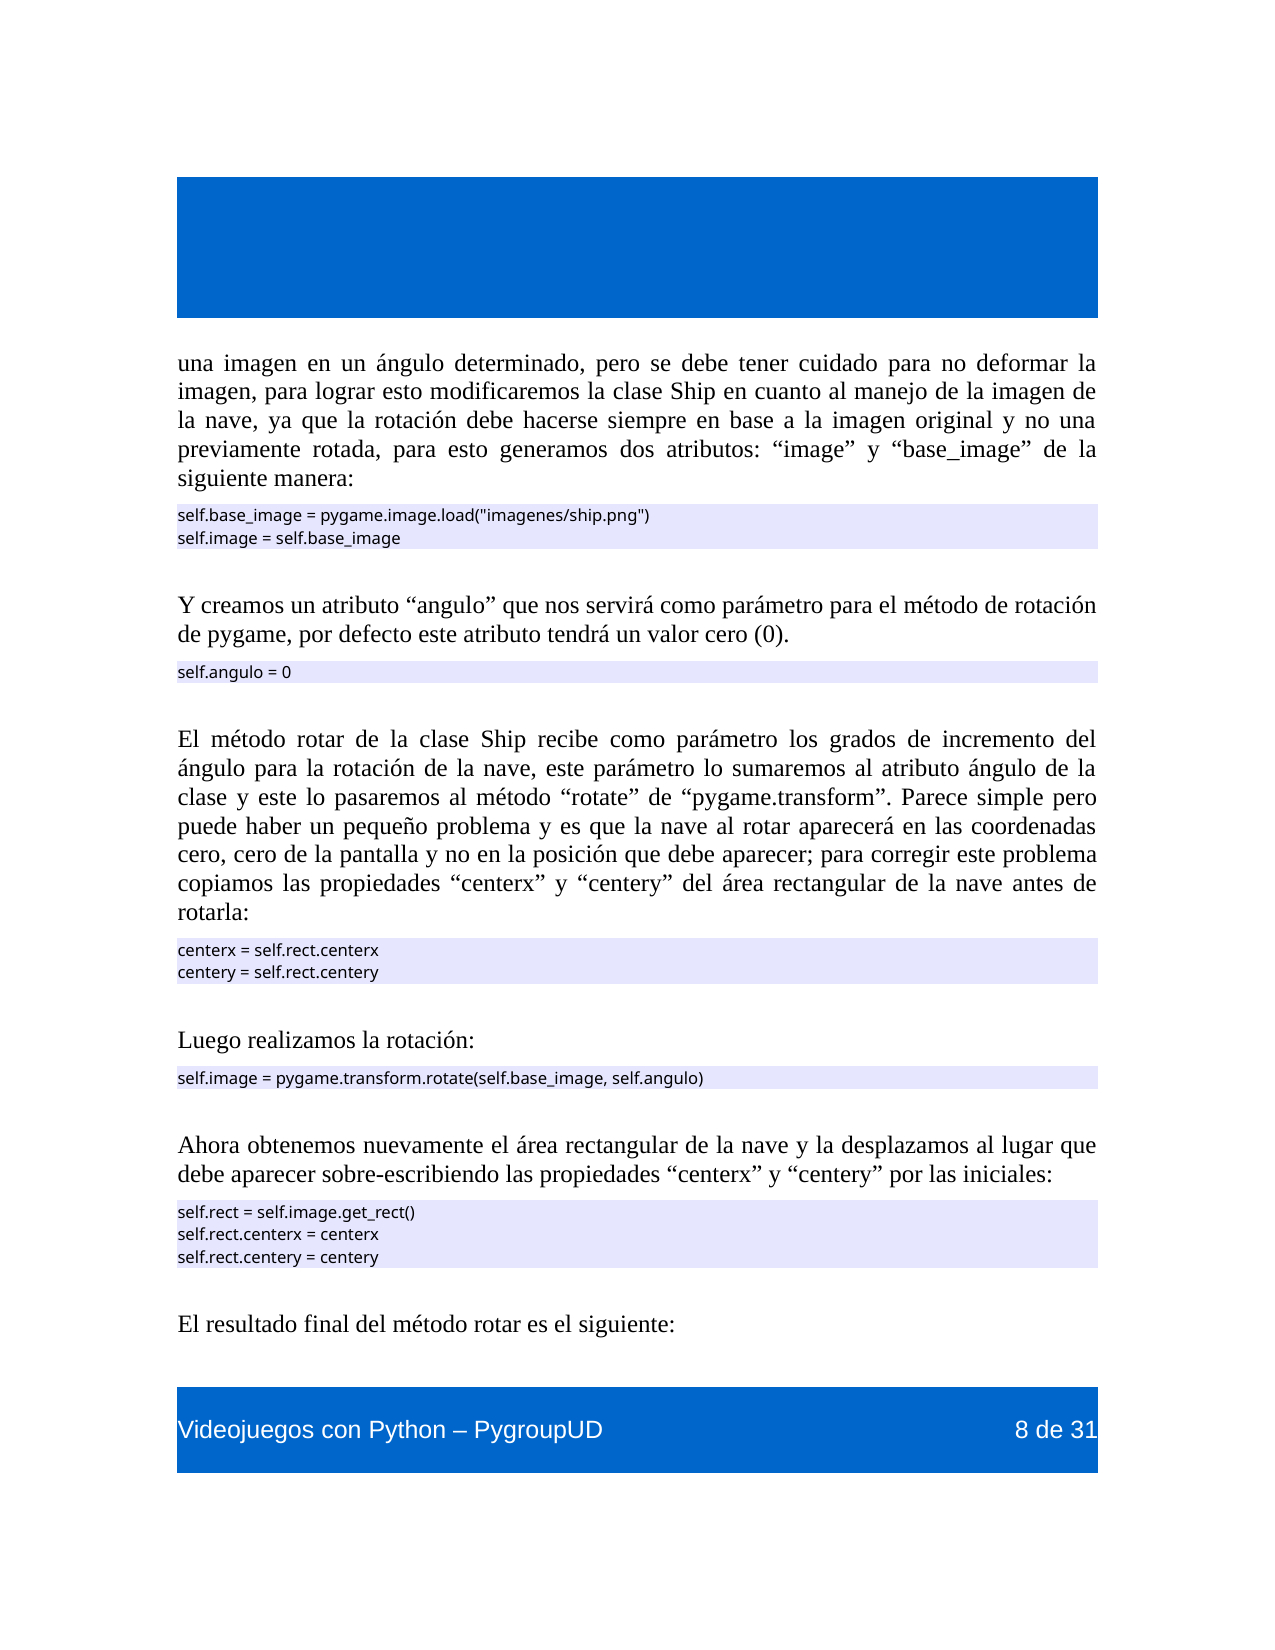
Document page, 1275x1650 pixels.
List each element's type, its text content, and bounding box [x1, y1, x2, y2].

text self.image = self.base_image [177, 527, 1098, 549]
text centerx = self.rect.centerx [177, 938, 1098, 961]
text self.rect.centery = centery [177, 1246, 1098, 1268]
text Y creamos un atributo “angulo” que nos servirá como parámetro para el método de rotación de pygame, por defecto este atributo tendrá un valor cero (0). [177, 591, 1098, 648]
text self.image = pygame.transform.rotate(self.base_image, self.angulo) [177, 1066, 1098, 1089]
text Luego realizamos la rotación: [177, 1025, 1098, 1054]
text centery = self.rect.centery [177, 961, 1098, 984]
text Ahora obtenemos nuevamente el área rectangular de la nave y la desplazamos al lugar que debe aparecer sobre-escribiendo las propiedades “centerx” y “centery” por las iniciales: [177, 1130, 1098, 1188]
text self.base_image = pygame.image.load("imagenes/ship.png") [177, 504, 1098, 527]
text self.angulo = 0 [177, 661, 1098, 683]
text una imagen en un ángulo determinado, pero se debe tener cuidado para no deformar la imagen, para lograr esto modificaremos la clase Ship en cuanto al manejo de la imagen de la nave, ya que la rotación debe hacerse siempre en base a la imagen original y no una previamente rotada, para esto generamos dos atributos: “image” y “base_image” de la siguiente manera: [177, 348, 1098, 491]
text El resultado final del método rotar es el siguiente: [177, 1309, 1098, 1338]
text El método rotar de la clase Ship recibe como parámetro los grados de incremento del ángulo para la rotación de la nave, este parámetro lo sumaremos al atributo ángulo de la clase y este lo pasaremos al método “rotate” de “pygame.transform”. Parece simple pero puede haber un pequeño problema y es que la nave al rotar aparecerá en las coordenadas cero, cero de la pantalla y no en la posición que debe aparecer; para corregir este problema copiamos las propiedades “centerx” y “centery” del área rectangular de la nave antes de rotarla: [177, 724, 1098, 926]
text self.rect = self.image.get_rect() [177, 1200, 1098, 1223]
text self.rect.centerx = centerx [177, 1223, 1098, 1246]
